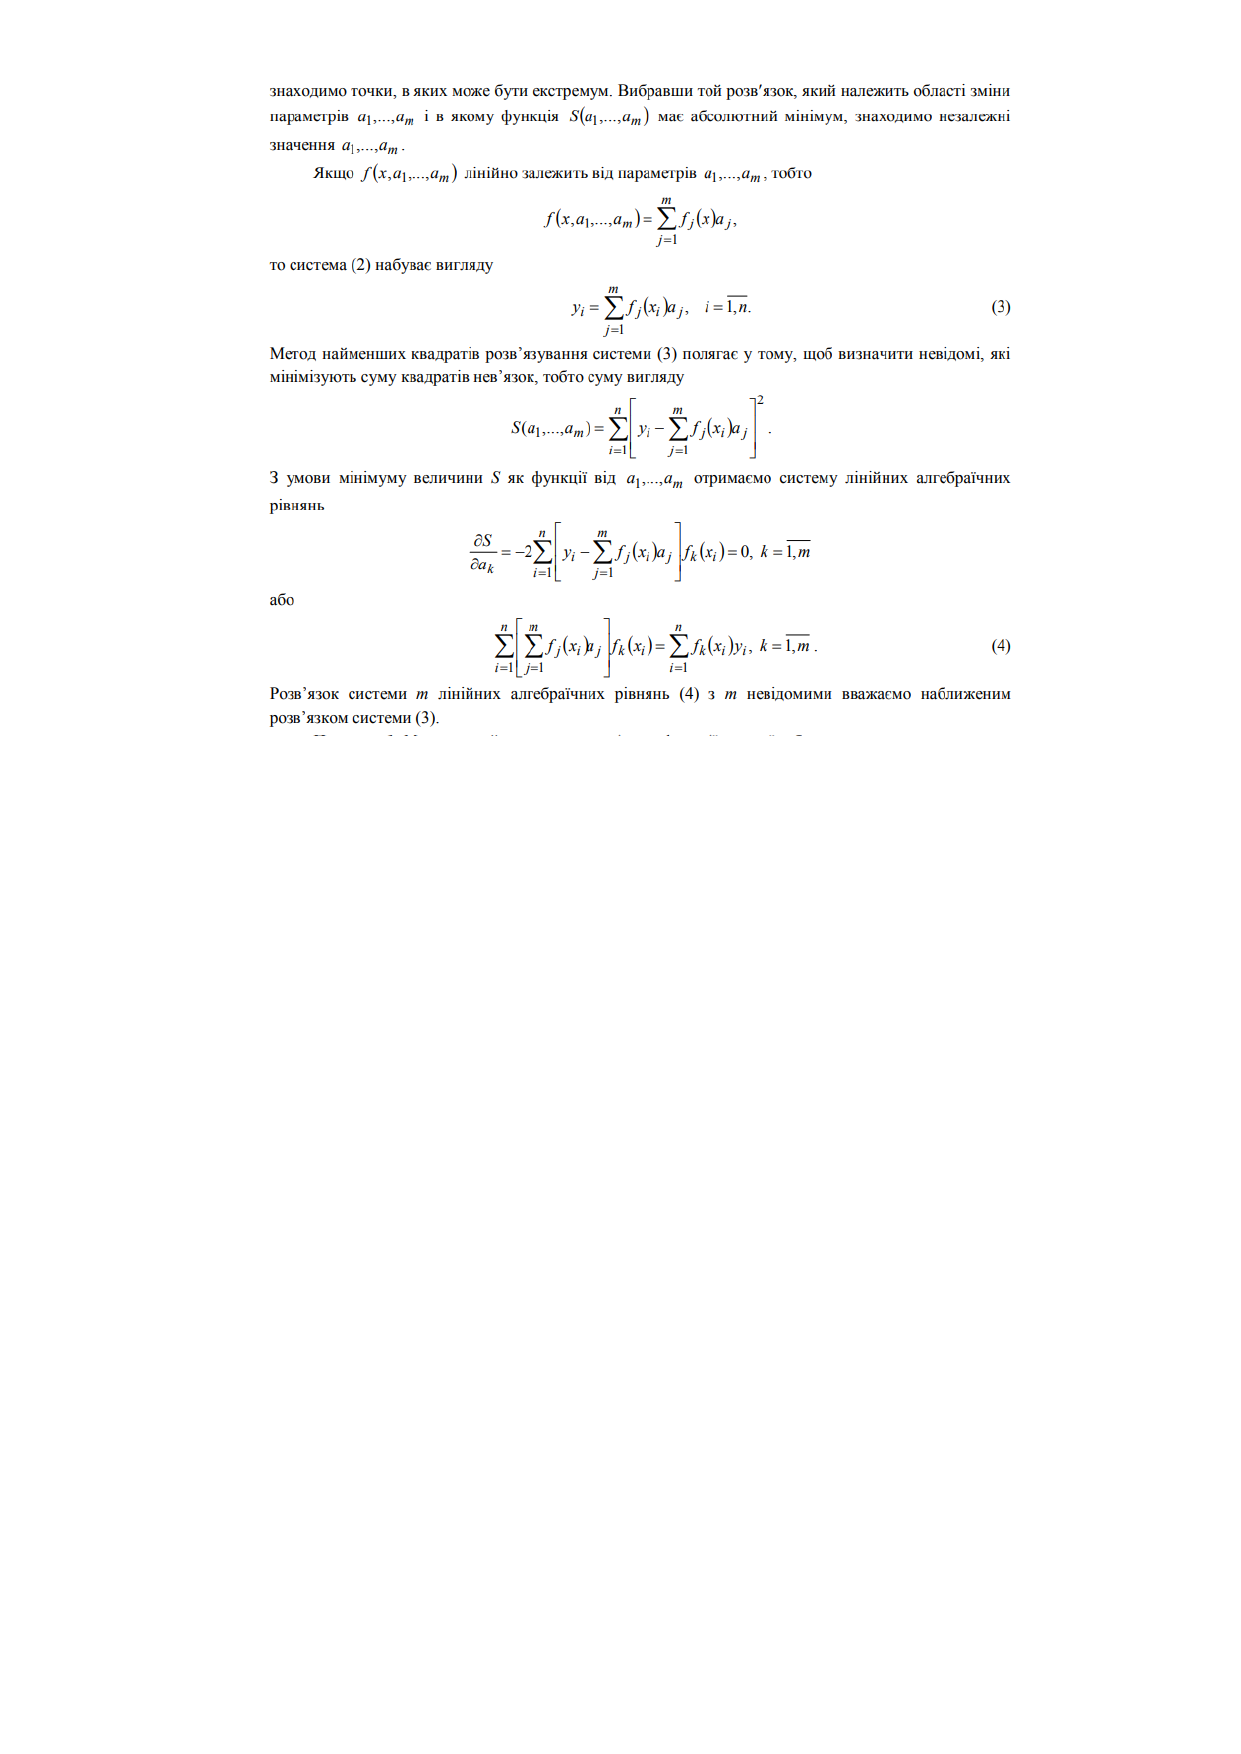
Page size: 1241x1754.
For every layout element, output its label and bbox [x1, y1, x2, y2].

picture [234, 58, 1063, 736]
